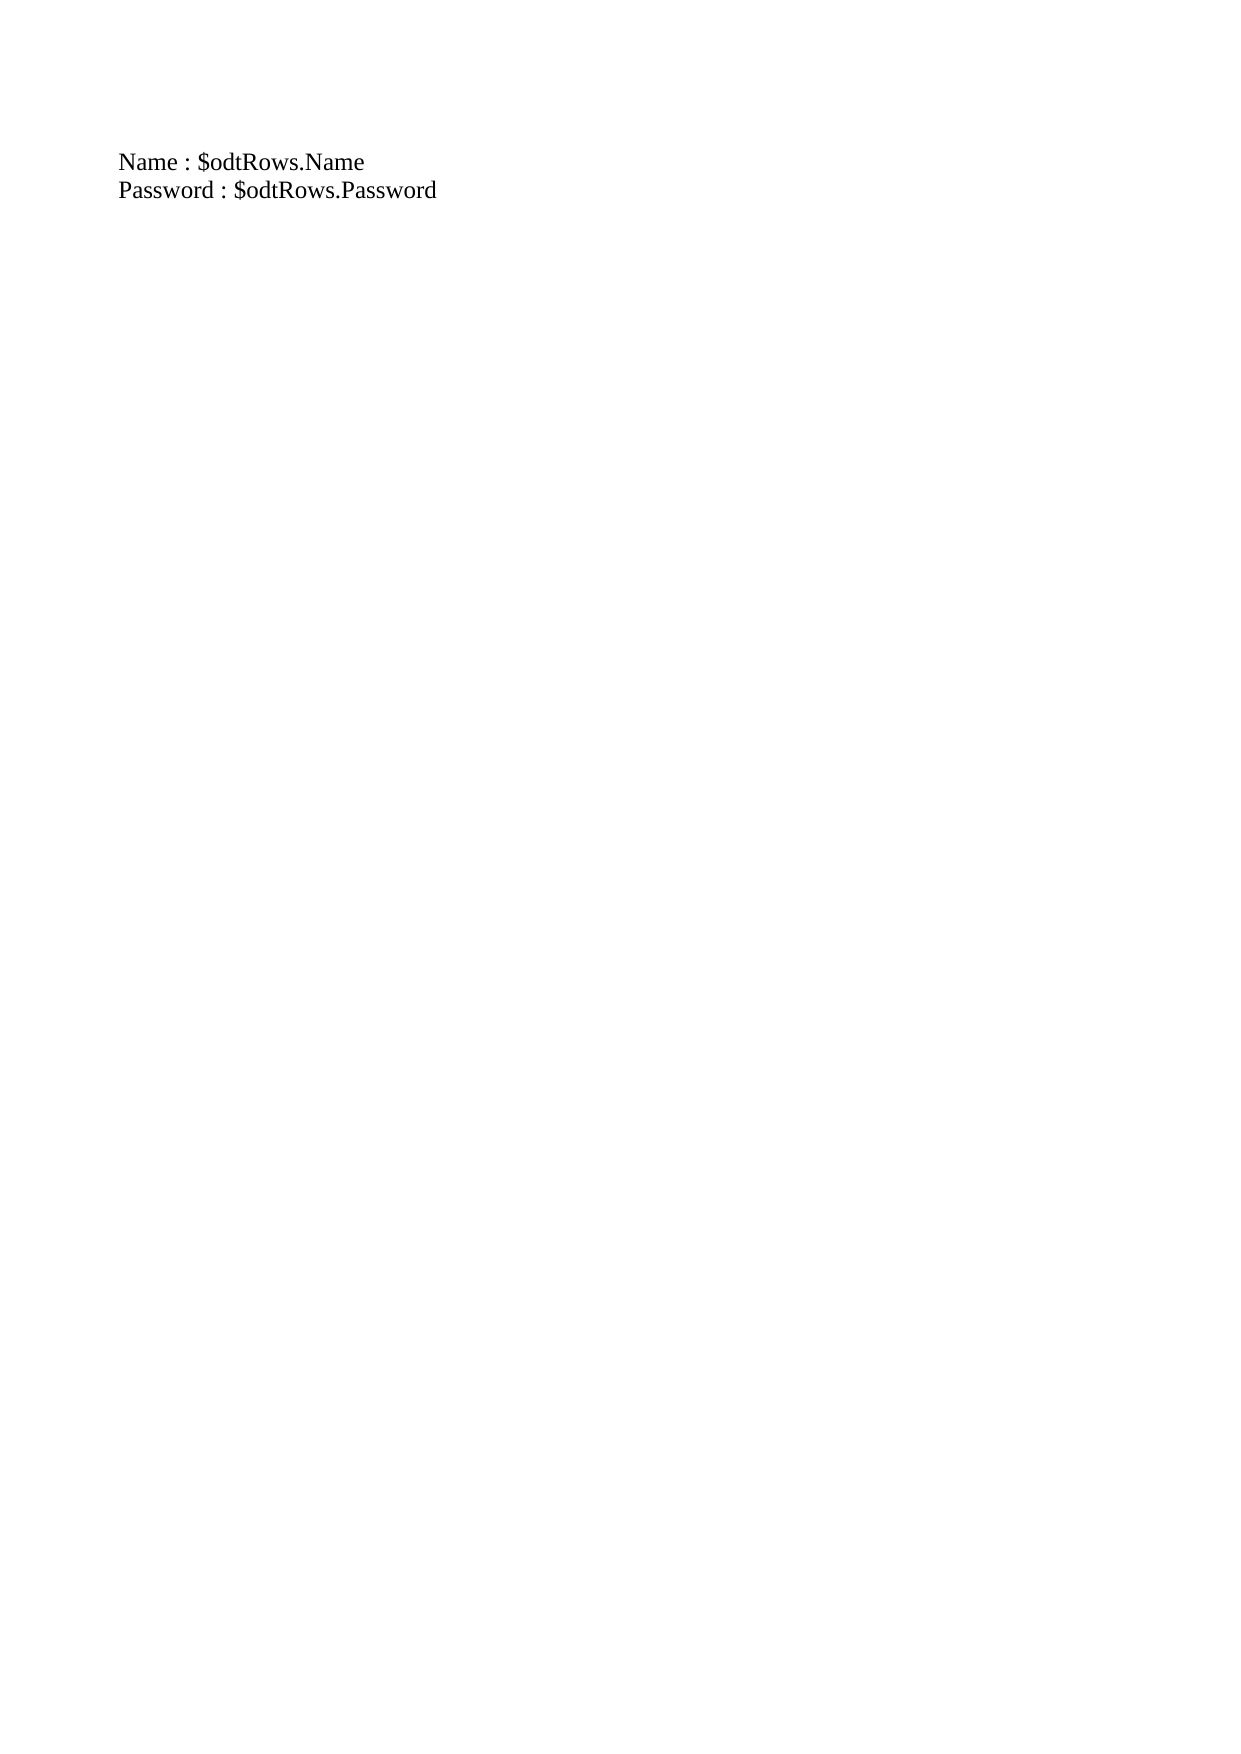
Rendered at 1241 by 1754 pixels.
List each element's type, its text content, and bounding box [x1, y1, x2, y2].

text Password : $odtRows.Password [118, 176, 1122, 204]
text Name : $odtRows.Name [118, 147, 1122, 176]
